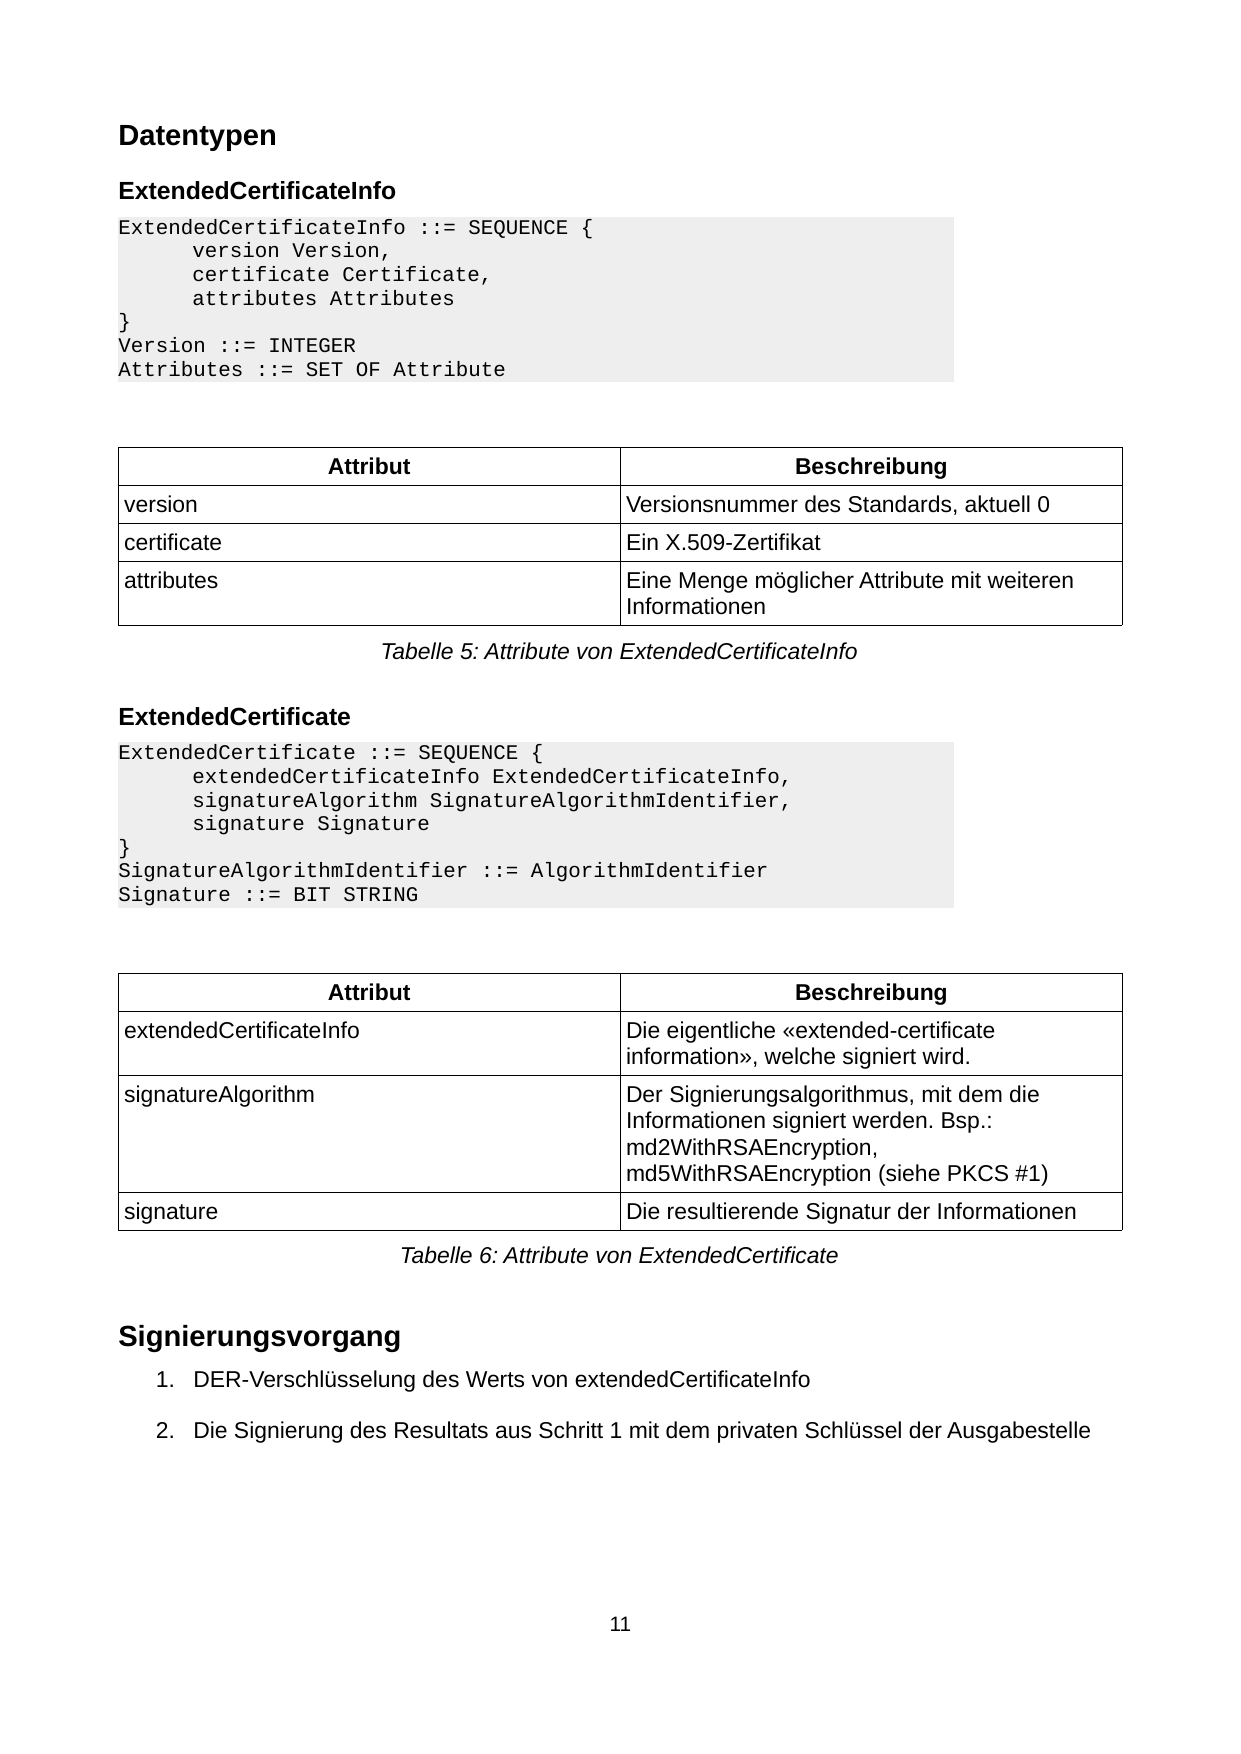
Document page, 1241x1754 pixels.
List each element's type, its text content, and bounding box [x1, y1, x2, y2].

table_cell Die eigentliche «extended-certificate information», welche signiert wird. [621, 1012, 1122, 1075]
table_cell certificate [119, 524, 620, 561]
subtitle Signierungsvorgang [118, 1319, 1122, 1353]
table_cell version [119, 486, 620, 523]
table_cell attributes [119, 562, 620, 625]
table_cell Die resultierende Signatur der Informationen [621, 1193, 1122, 1230]
table_header Attribut [119, 448, 620, 485]
text attributes Attributes } Version ::= INTEGER Attributes ::= SET OF Attribute [118, 288, 954, 382]
table_header Attribut [119, 974, 620, 1011]
text signatureAlgorithm SignatureAlgorithmIdentifier, signature Signature [118, 789, 954, 837]
list Die Signierung des Resultats aus Schritt 1 mit dem privaten Schlüssel der Ausgabestelle [156, 1417, 1122, 1444]
table_cell Versionsnummer des Standards, aktuell 0 [621, 486, 1122, 523]
table_cell Eine Menge möglicher Attribute mit weiteren Informationen [621, 562, 1122, 625]
text version Version, [118, 240, 954, 264]
text } SignatureAlgorithmIdentifier ::= AlgorithmIdentifier Signature ::= BIT STRING [118, 837, 954, 908]
table_cell signature [119, 1193, 620, 1230]
text ExtendedCertificateInfo ::= SEQUENCE { [118, 217, 954, 240]
subtitle Datentypen [118, 118, 1122, 152]
table_header Beschreibung [621, 974, 1122, 1011]
list DER-Verschlüsselung des Werts von extendedCertificateInfo [156, 1366, 1122, 1392]
text Tabelle 6: Attribute von ExtendedCertificate [118, 1242, 1122, 1269]
table_cell Ein X.509-Zertifikat [621, 524, 1122, 561]
table_cell signatureAlgorithm [119, 1076, 620, 1192]
table_cell extendedCertificateInfo [119, 1012, 620, 1075]
text ExtendedCertificate ::= SEQUENCE { [118, 742, 954, 766]
table_header Beschreibung [621, 448, 1122, 485]
text certificate Certificate, [118, 264, 954, 288]
subtitle ExtendedCertificateInfo [118, 176, 1122, 205]
text extendedCertificateInfo ExtendedCertificateInfo, [118, 766, 954, 789]
table_cell Der Signierungsalgorithmus, mit dem die Informationen signiert werden. Bsp.: md2WithRSAEncryption, md5WithRSAEncryption (siehe PKCS #1) [621, 1076, 1122, 1192]
subtitle ExtendedCertificate [118, 702, 1122, 730]
text Tabelle 5: Attribute von ExtendedCertificateInfo [118, 638, 1122, 664]
